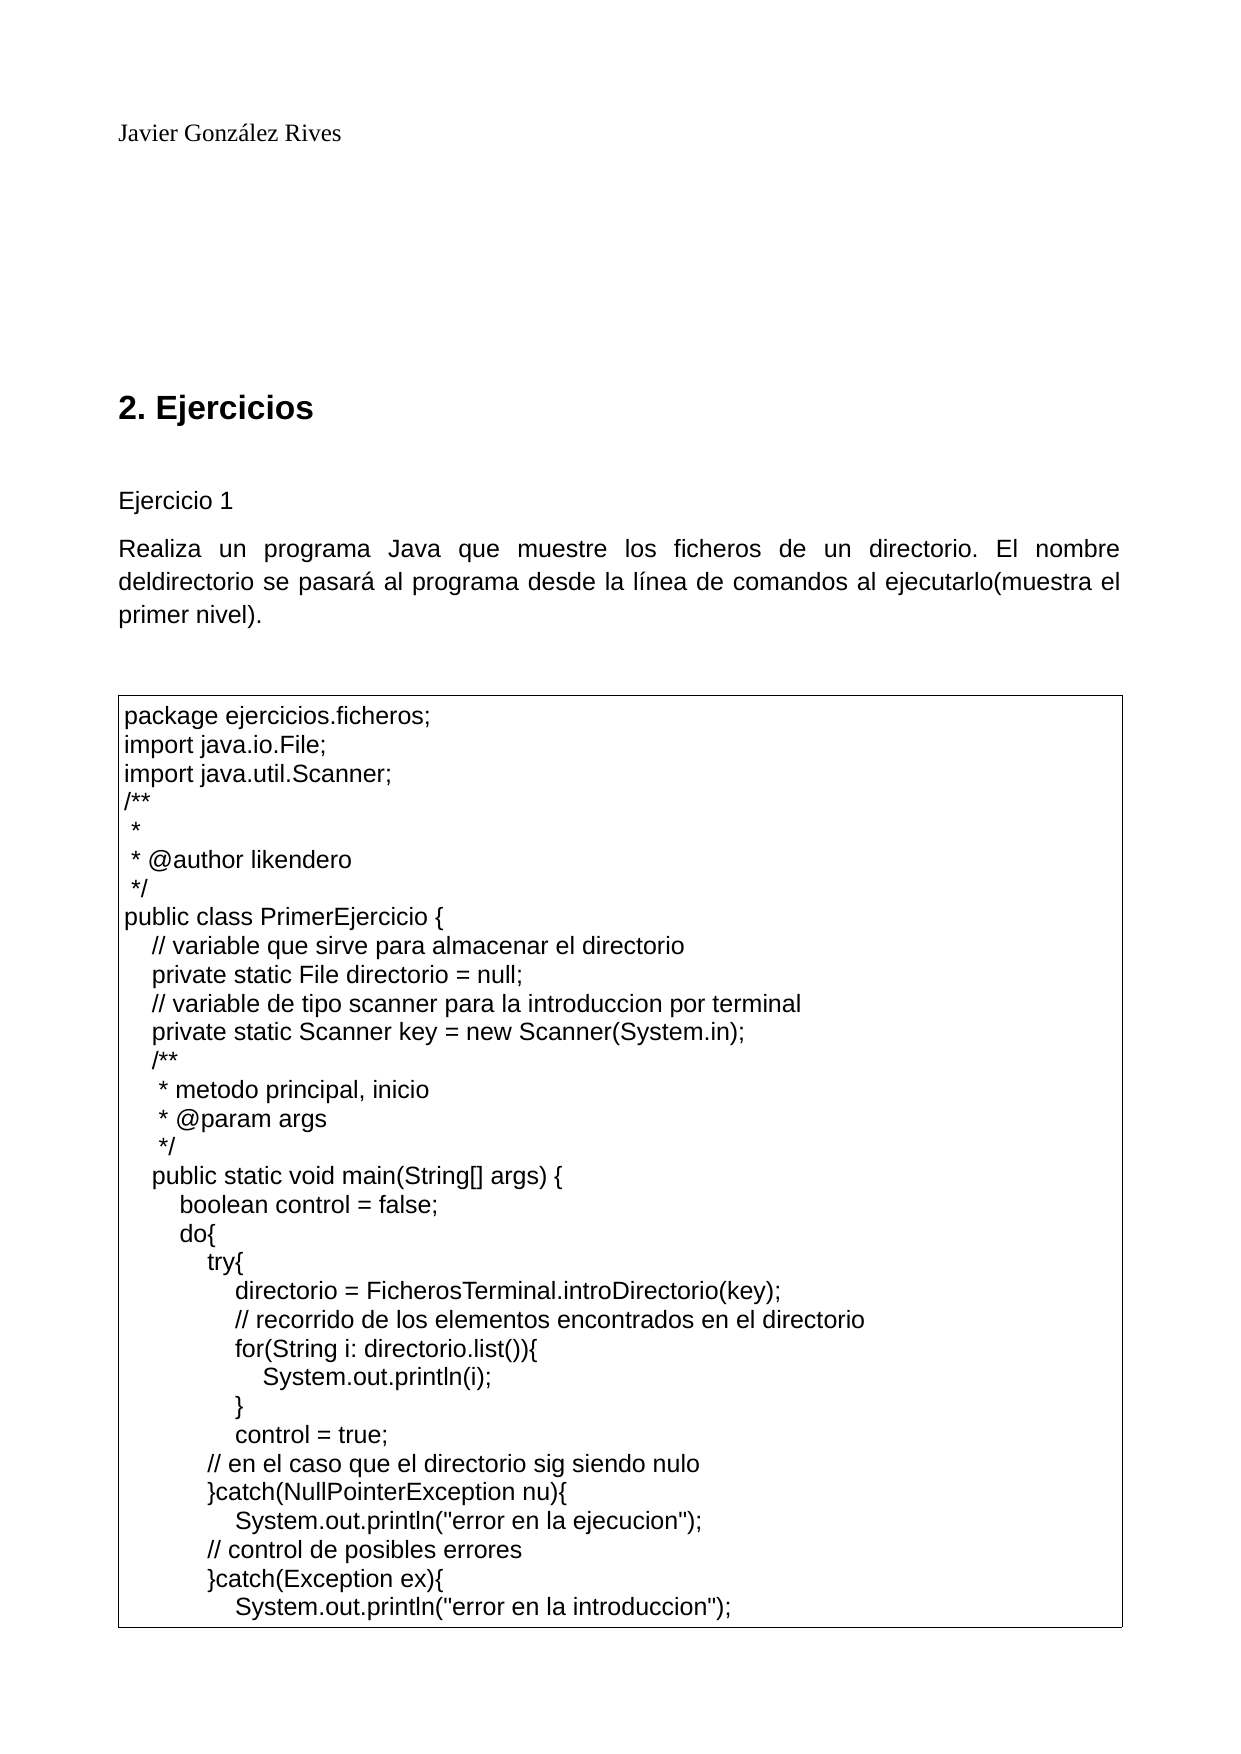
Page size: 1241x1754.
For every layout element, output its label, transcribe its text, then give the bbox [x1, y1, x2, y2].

subtitle 2. Ejercicios [118, 388, 1122, 426]
text Realiza un programa Java que muestre los ficheros de un directorio. El nombre deldirectorio se pasará al programa desde la línea de comandos al ejecutarlo(muestra el primer nivel). [118, 534, 1122, 629]
text Ejercicio 1 [118, 486, 1122, 515]
table_header package ejercicios.ficheros; import java.io.File; import java.util.Scanner; /** * * @author likendero */ public class PrimerEjercicio { // variable que sirve para almacenar el directorio private static File directorio = null; // variable de tipo scanner para la introduccion por terminal private static Scanner key = new Scanner(System.in); /** * metodo principal, inicio * @param args */ public static void main(String[] args) { boolean control = false; do{ try{ directorio = FicherosTerminal.introDirectorio(key); // recorrido de los elementos encontrados en el directorio for(String i: directorio.list()){ System.out.println(i); } control = true; // en el caso que el directorio sig siendo nulo }catch(NullPointerException nu){ System.out.println("error en la ejecucion"); // control de posibles errores }catch(Exception ex){ System.out.println("error en la introduccion"); [119, 696, 1122, 1627]
